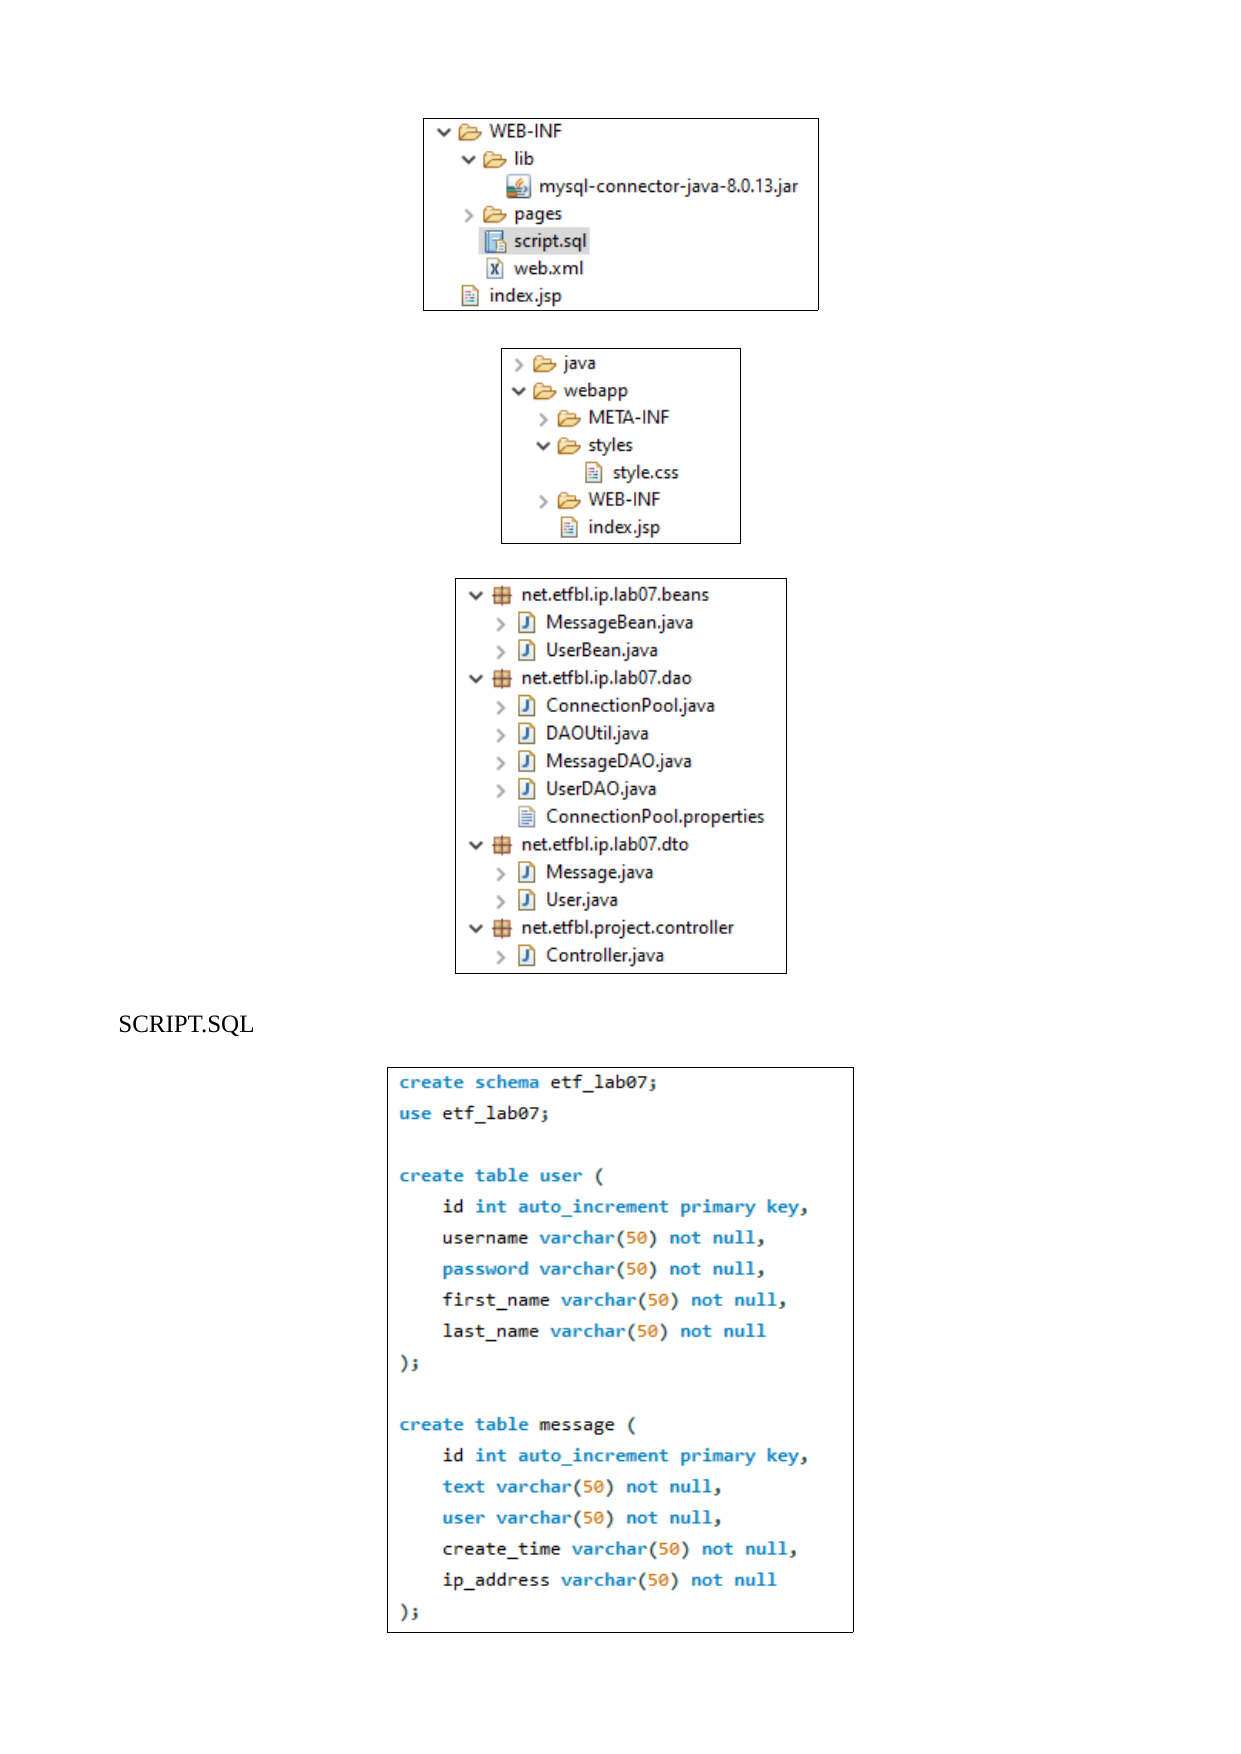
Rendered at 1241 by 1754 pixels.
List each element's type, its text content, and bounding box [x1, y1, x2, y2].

picture [390, 1070, 850, 1629]
text SCRIPT.SQL [118, 1009, 1122, 1038]
picture [457, 581, 783, 971]
picture [503, 351, 737, 541]
picture [425, 121, 815, 308]
